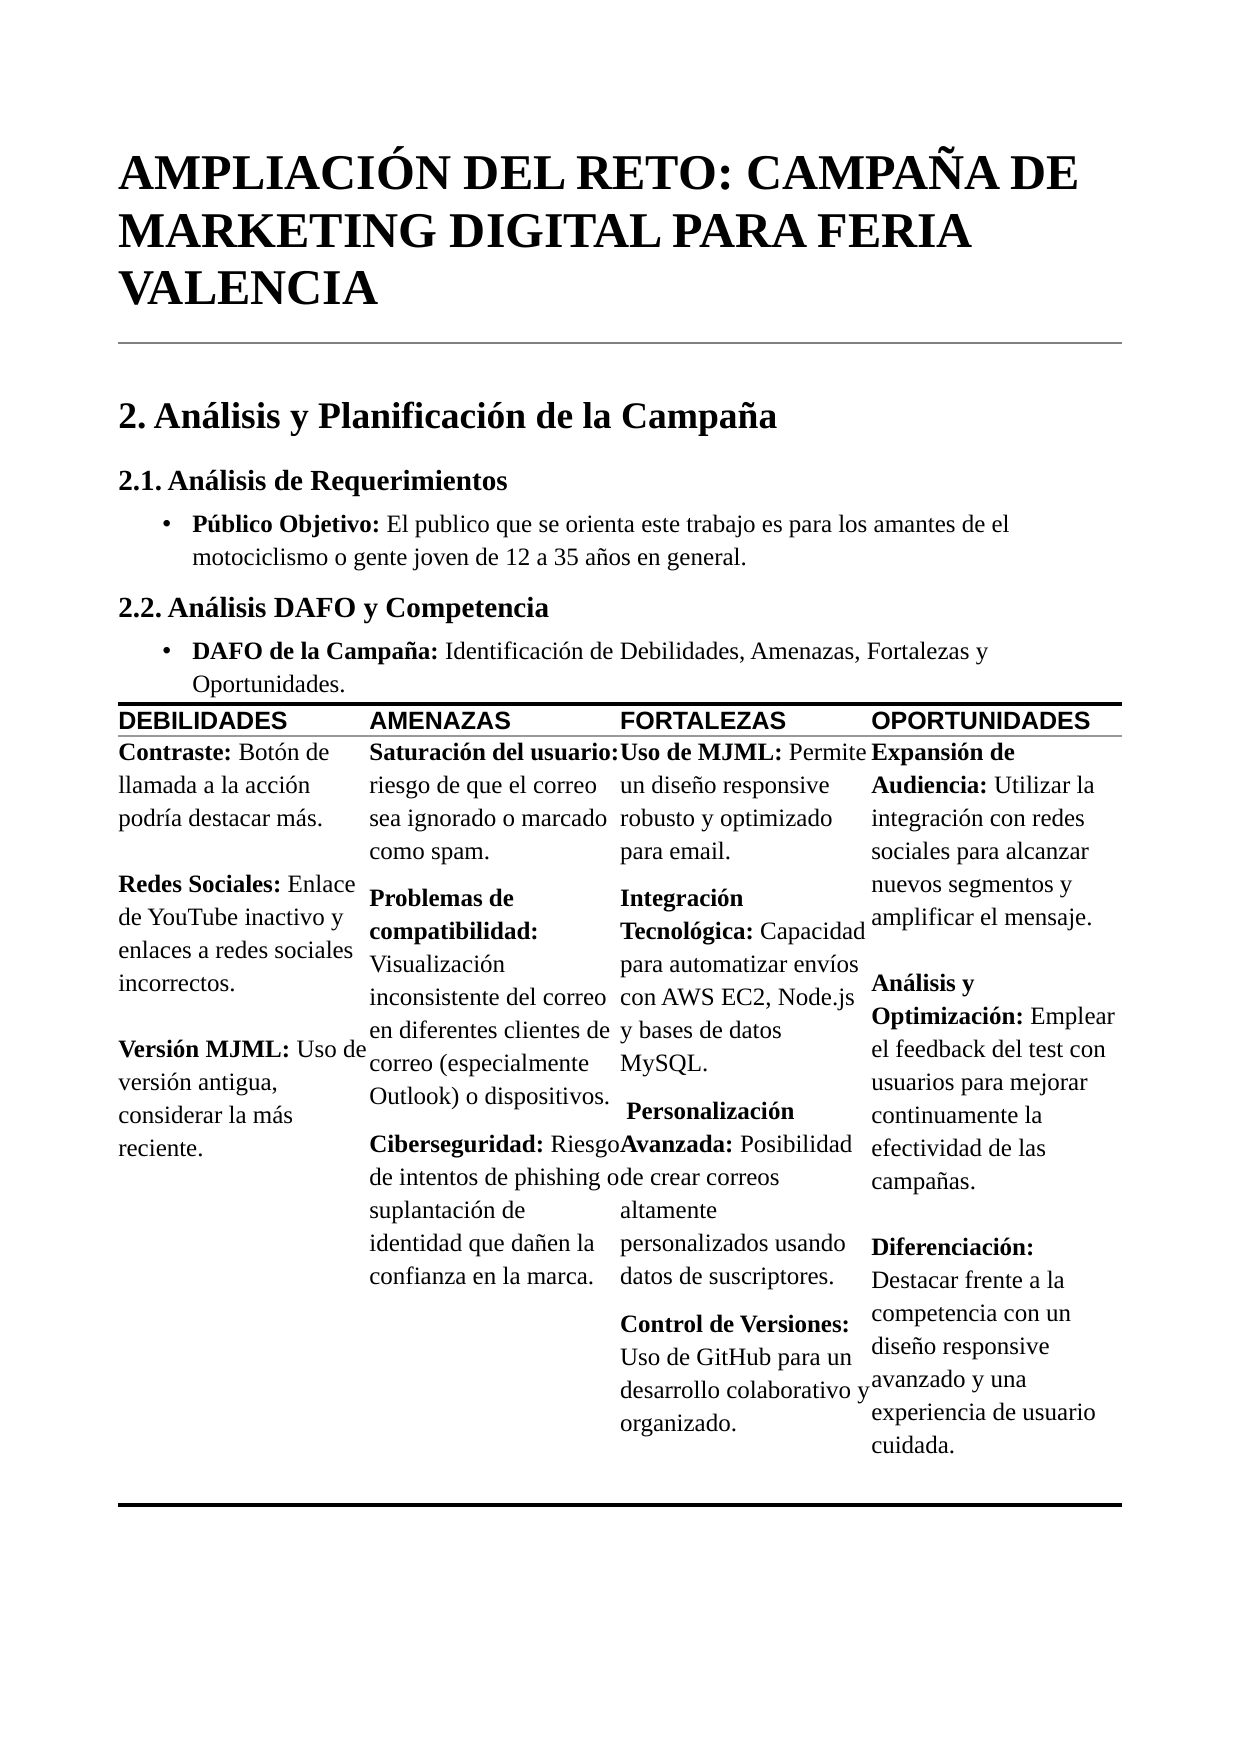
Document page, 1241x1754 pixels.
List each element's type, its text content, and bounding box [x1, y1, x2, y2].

subtitle 2. Análisis y Planificación de la Campaña [118, 393, 1122, 436]
subtitle AMPLIACIÓN DEL RETO: CAMPAÑA DE MARKETING DIGITAL PARA FERIA VALENCIA [118, 143, 1122, 316]
table_header AMENAZAS [369, 706, 620, 735]
table_cell Contraste: Botón de llamada a la acción podría destacar más. Redes Sociales: Enlace de YouTube inactivo y enlaces a redes sociales incorrectos. Versión MJML: Uso de versión antigua, considerar la más reciente. [118, 737, 369, 1503]
list DAFO de la Campaña: Identificación de Debilidades, Amenazas, Fortalezas y Oportunidades. [162, 636, 1122, 698]
table_cell Saturación del usuario: riesgo de que el correo sea ignorado o marcado como spam. Problemas de compatibilidad: Visualización inconsistente del correo en diferentes clientes de correo (especialmente Outlook) o dispositivos. Ciberseguridad: Riesgo de intentos de phishing o suplantación de identidad que dañen la confianza en la marca. [369, 737, 620, 1503]
table_cell Uso de MJML: Permite un diseño responsive robusto y optimizado para email. Integración Tecnológica: Capacidad para automatizar envíos con AWS EC2, Node.js y bases de datos MySQL. Personalización Avanzada: Posibilidad de crear correos altamente personalizados usando datos de suscriptores. Control de Versiones: Uso de GitHub para un desarrollo colaborativo y organizado. [620, 737, 871, 1503]
subtitle 2.2. Análisis DAFO y Competencia [118, 590, 1122, 624]
subtitle 2.1. Análisis de Requerimientos [118, 463, 1122, 497]
table_header FORTALEZAS [620, 706, 871, 735]
table_header DEBILIDADES [118, 706, 369, 735]
list Público Objetivo: El publico que se orienta este trabajo es para los amantes de el motociclismo o gente joven de 12 a 35 años en general. [162, 509, 1122, 571]
table_cell Expansión de Audiencia: Utilizar la integración con redes sociales para alcanzar nuevos segmentos y amplificar el mensaje. Análisis y Optimización: Emplear el feedback del test con usuarios para mejorar continuamente la efectividad de las campañas. Diferenciación: Destacar frente a la competencia con un diseño responsive avanzado y una experiencia de usuario cuidada. [871, 737, 1122, 1503]
table_header OPORTUNIDADES [871, 706, 1122, 735]
